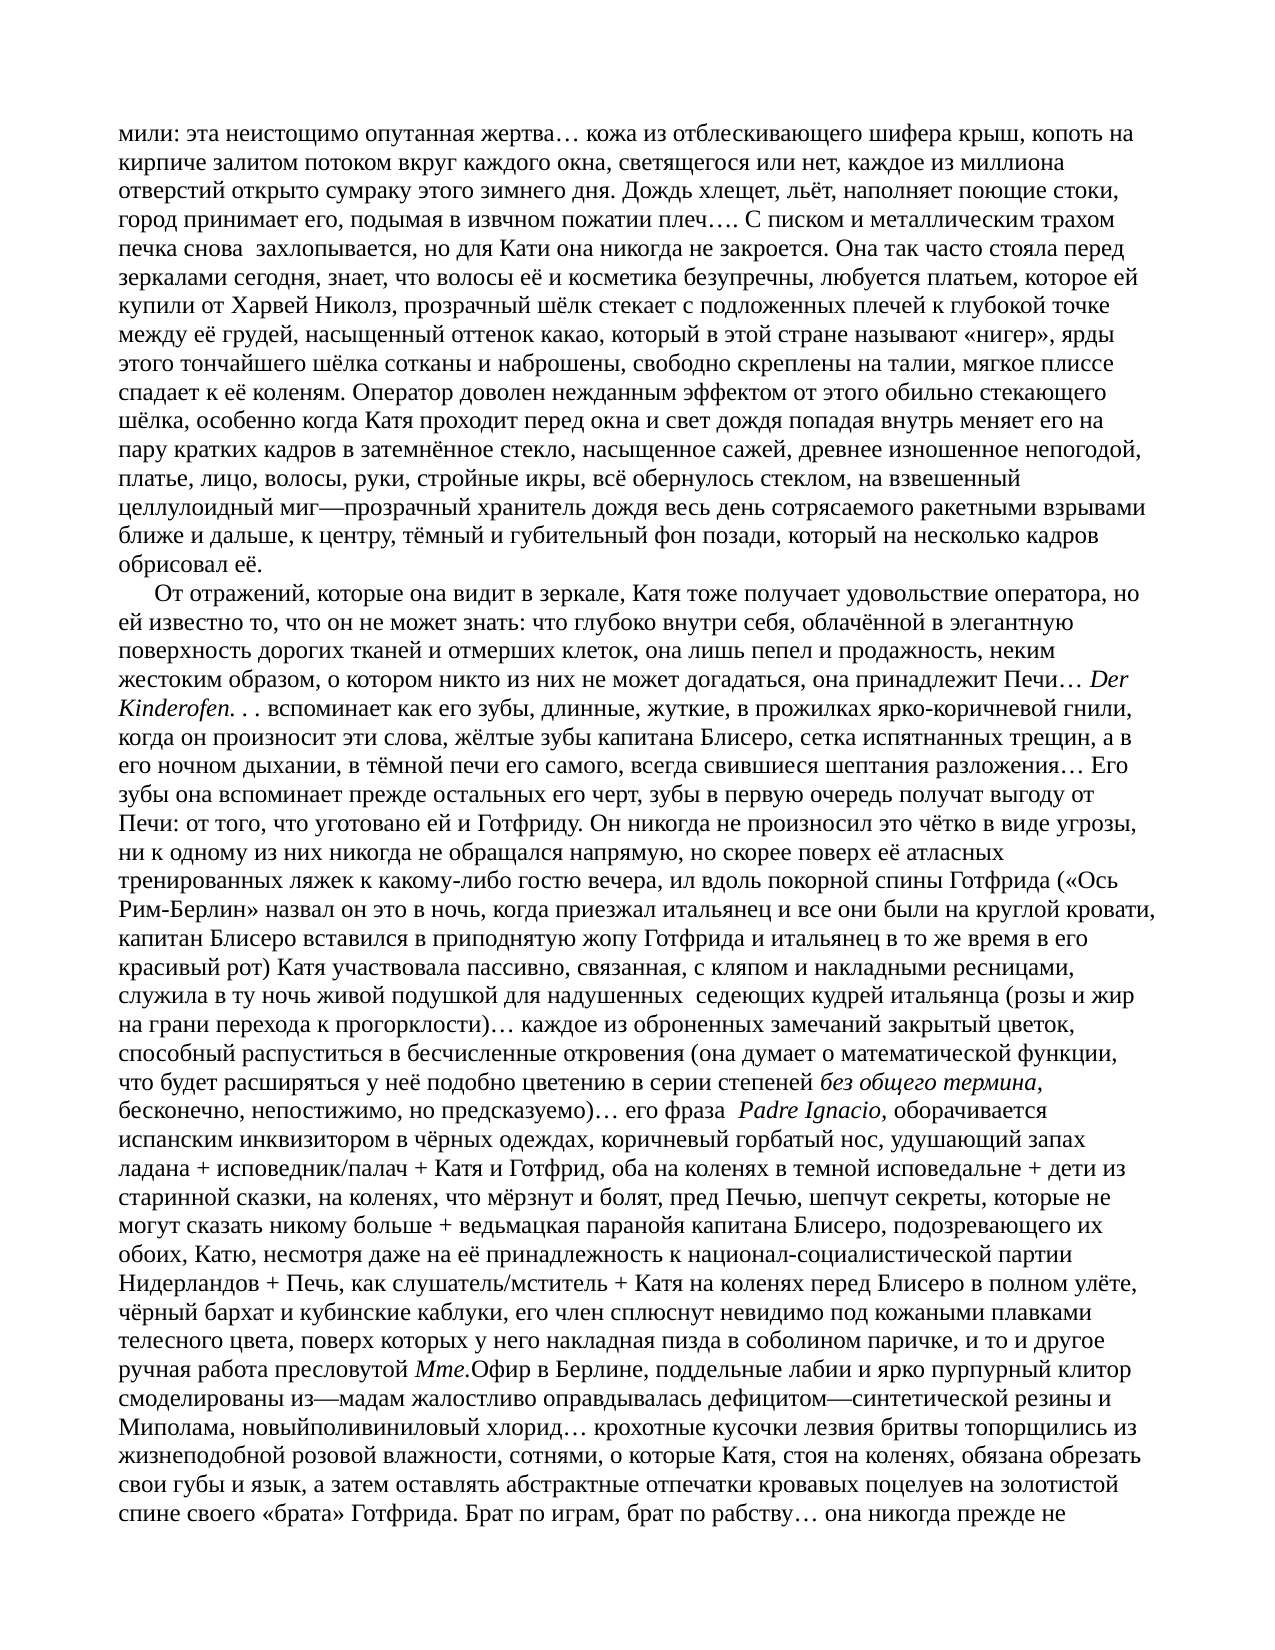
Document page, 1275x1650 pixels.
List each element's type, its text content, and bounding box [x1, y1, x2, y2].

text мили: эта неистощимо опутанная жертва… кожа из отблескивающего шифера крыш, копоть на кирпиче залитом потоком вкруг каждого окна, светящегося или нет, каждое из миллиона отверстий открыто сумраку этого зимнего дня. Дождь хлещет, льёт, наполняет поющие стоки, город принимает его, подымая в извчном пожатии плеч…. С писком и металлическим трахом печка снова захлопывается, но для Кати она никогда не закроется. Она так часто стояла перед зеркалами сегодня, знает, что волосы её и косметика безупречны, любуется платьем, которое ей купили от Харвей Николз, прозрачный шёлк стекает с подложенных плечей к глубокой точке между её грудей, насыщенный оттенок какао, который в этой стране называют «нигер», ярды этого тончайшего шёлка сотканы и наброшены, свободно скреплены на талии, мягкое плиссе спадает к её коленям. Оператор доволен нежданным эффектом от этого обильно стекающего шёлка, особенно когда Катя проходит перед окна и свет дождя попадая внутрь меняет его на пару кратких кадров в затемнённое стекло, насыщенное сажей, древнее изношенное непогодой, платье, лицо, волосы, руки, стройные икры, всё обернулось стеклом, на взвешенный целлулоидный миг—прозрачный хранитель дождя весь день сотрясаемого ракетными взрывами ближе и дальше, к центру, тёмный и губительный фон позади, который на несколько кадров обрисовал её. [118, 118, 1157, 578]
text От отражений, которые она видит в зеркале, Катя тоже получает удовольствие оператора, но ей известно то, что он не может знать: что глубоко внутри себя, облачённой в элегантную поверхность дорогих тканей и отмерших клеток, она лишь пепел и продажность, неким жестоким образом, о котором никто из них не может догадаться, она принадлежит Печи… Der Kinderofen. . . вспоминает как его зубы, длинные, жуткие, в прожилках ярко-коричневой гнили, когда он произносит эти слова, жёлтые зубы капитана Блисеро, сетка испятнанных трещин, а в его ночном дыхании, в тёмной печи его самого, всегда свившиеся шептания разложения… Его зубы она вспоминает прежде остальных его черт, зубы в первую очередь получат выгоду от Печи: от того, что уготовано ей и Готфриду. Он никогда не произносил это чётко в виде угрозы, ни к одному из них никогда не обращался напрямую, но скорее поверх её атласных тренированных ляжек к какому-либо гостю вечера, ил вдоль покорной спины Готфрида («Ось Рим-Берлин» назвал он это в ночь, когда приезжал итальянец и все они были на круглой кровати, капитан Блисеро вставился в приподнятую жопу Готфрида и итальянец в то же время в его красивый рот) Катя участвовала пассивно, связанная, с кляпом и накладными ресницами, служила в ту ночь живой подушкой для надушенных седеющих кудрей итальянца (розы и жир на грани перехода к прогорклости)… каждое из оброненных замечаний закрытый цветок, способный распуститься в бесчисленные откровения (она думает о математической функции, что будет расширяться у неё подобно цветению в серии степеней без общего термина, бесконечно, непостижимо, но предсказуемо)… его фраза Padre Ignacio, оборачивается испанским инквизитором в чёрных одеждах, коричневый горбатый нос, удушающий запах ладана + исповедник/палач + Катя и Готфрид, оба на коленях в темной исповедальне + дети из старинной сказки, на коленях, что мёрзнут и болят, пред Печью, шепчут секреты, которые не могут сказать никому больше + ведьмацкая паранойя капитана Блисеро, подозревающего их обоих, Катю, несмотря даже на её принадлежность к национал-социалистической партии Нидерландов + Печь, как слушатель/мститель + Катя на коленях перед Блисеро в полном улёте, чёрный бархат и кубинские каблуки, его член сплюснут невидимо под кожаными плавками телесного цвета, поверх которых у него накладная пизда в соболином паричке, и то и другое ручная работа пресловутой Mme.Офир в Берлине, поддельные лабии и ярко пурпурный клитор смоделированы из—мадам жалостливо оправдывалась дефицитом—синтетической резины и Миполама, новыйполивиниловый хлорид… крохотные кусочки лезвия бритвы топорщились из жизнеподобной розовой влажности, сотнями, о которые Катя, стоя на коленях, обязана обрезать свои губы и язык, а затем оставлять абстрактные отпечатки кровавых поцелуев на золотистой спине своего «брата» Готфрида. Брат по играм, брат по рабству… она никогда прежде не [118, 578, 1157, 1527]
